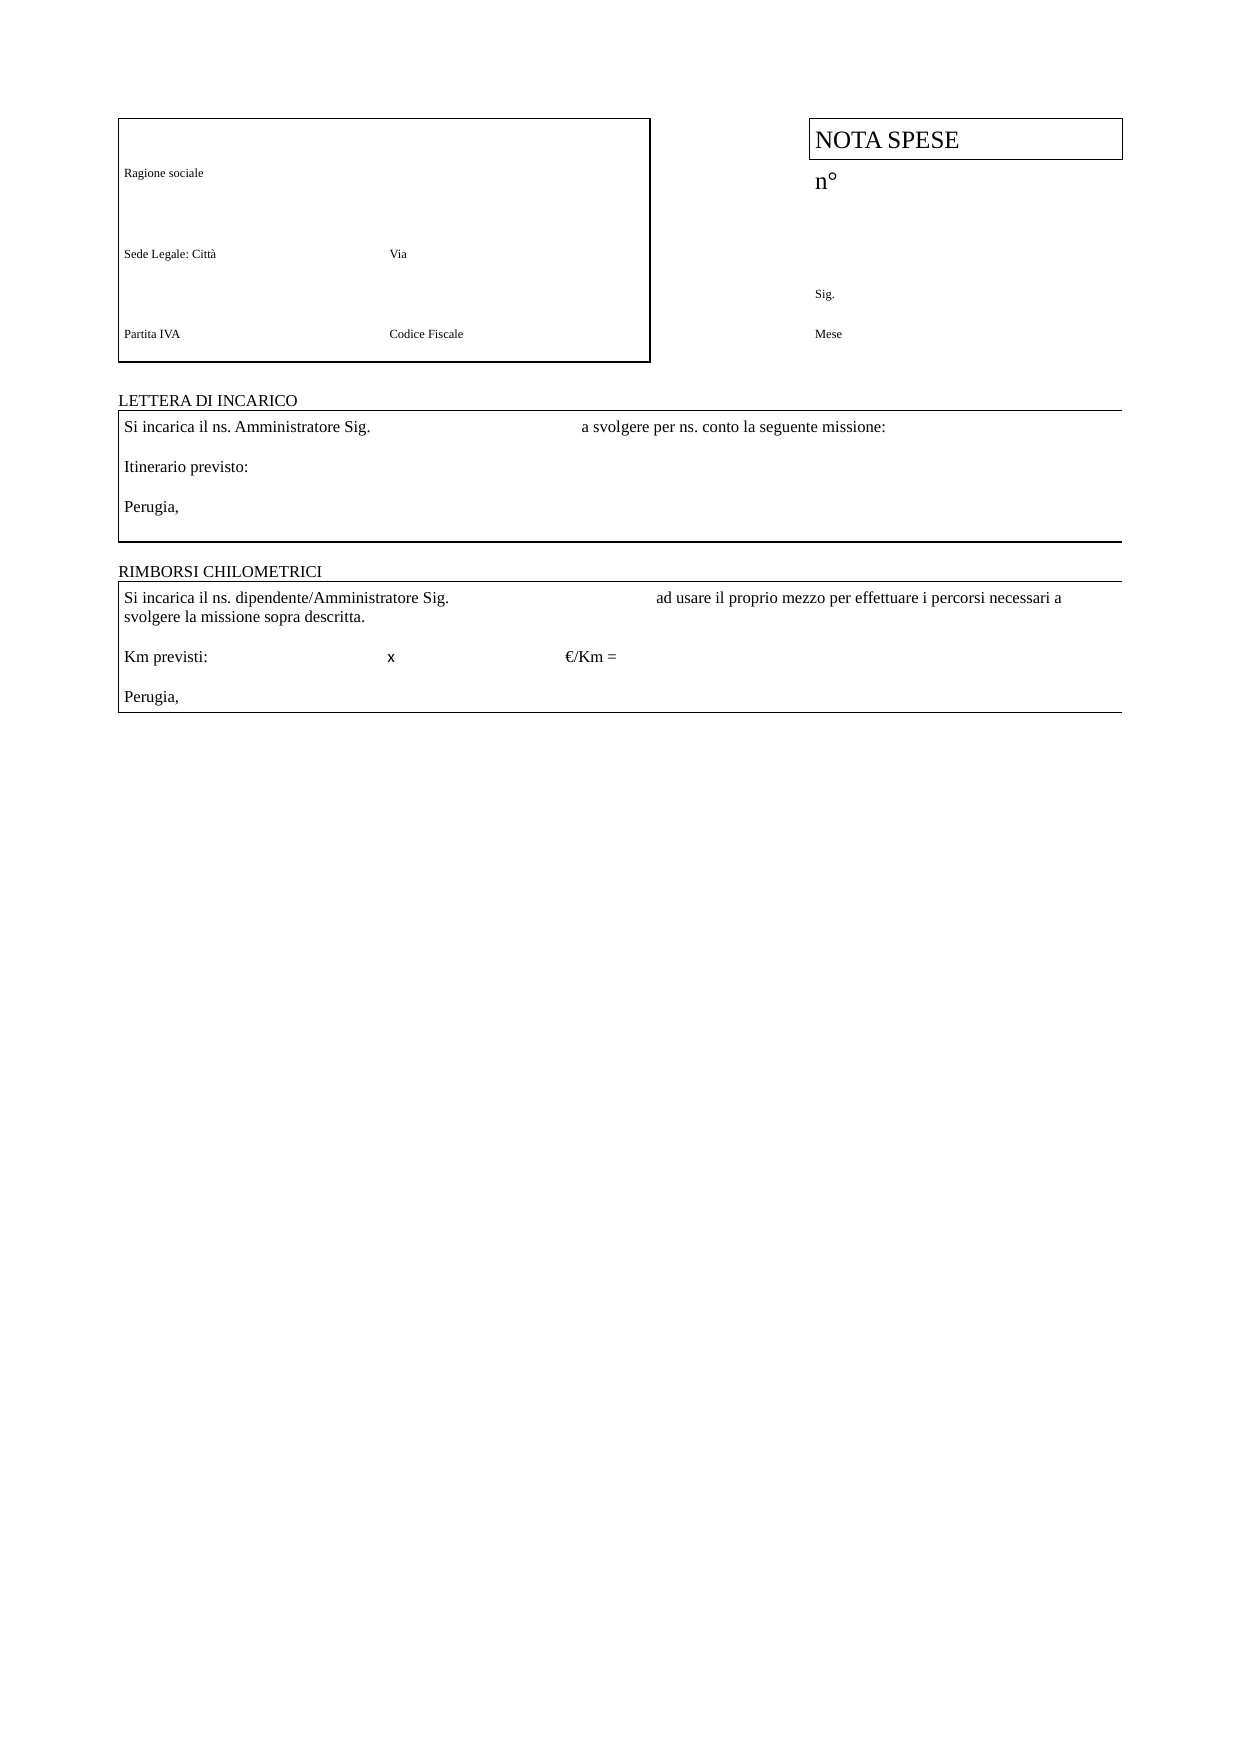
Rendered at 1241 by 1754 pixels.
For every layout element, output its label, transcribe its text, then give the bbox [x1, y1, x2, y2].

table_cell n° [809, 160, 868, 201]
table_cell [119, 201, 383, 241]
table_cell [384, 281, 649, 321]
table_cell Ragione sociale [119, 159, 649, 201]
table_cell Partita IVA [119, 321, 383, 361]
table_cell Codice Fiscale [384, 321, 649, 361]
table_cell [809, 201, 1122, 241]
table_header Si incarica il ns. Amministratore Sig. <o.employee_id.name or ''> a svolgere per ns. conto la seguente missione: <o.name or ''> <for each="line in hr.expense.line"> Itinerario previsto: <line.name or ''> </for> Perugia, <o.date or ''> [119, 411, 1122, 541]
table_header [651, 118, 809, 159]
table_cell [651, 159, 809, 201]
table_cell [651, 201, 809, 241]
table_cell Sede Legale: Città [119, 241, 383, 281]
table_cell [651, 281, 809, 321]
table_cell Mese [809, 321, 868, 361]
table_cell [384, 201, 649, 241]
table_cell [868, 281, 1122, 321]
table_cell [651, 321, 809, 361]
table_header Si incarica il ns. dipendente/Amministratore Sig. <o.employee_id.name or ''>ad usare il proprio mezzo per effettuare i percorsi necessari a svolgere la missione sopra descritta. <for each="line in hr.expense.line"> Km previsti: <line.unit_quantity or ''> x <line.unit_amount or ''> €/Km = <line.total_amount or ''> </for> Perugia, <o.date or ''> [119, 582, 1122, 712]
table_cell [651, 241, 809, 281]
table_cell [868, 160, 1122, 201]
table_header NOTA SPESE [810, 119, 1122, 159]
text LETTERA DI INCARICO [118, 391, 1122, 410]
table_cell Via [384, 241, 649, 281]
table_cell [119, 281, 383, 321]
text RIMBORSI CHILOMETRICI [118, 562, 1122, 581]
table_header [119, 119, 649, 159]
table_cell [868, 321, 1122, 361]
table_cell Sig. [809, 281, 868, 321]
table_cell [809, 241, 1122, 281]
